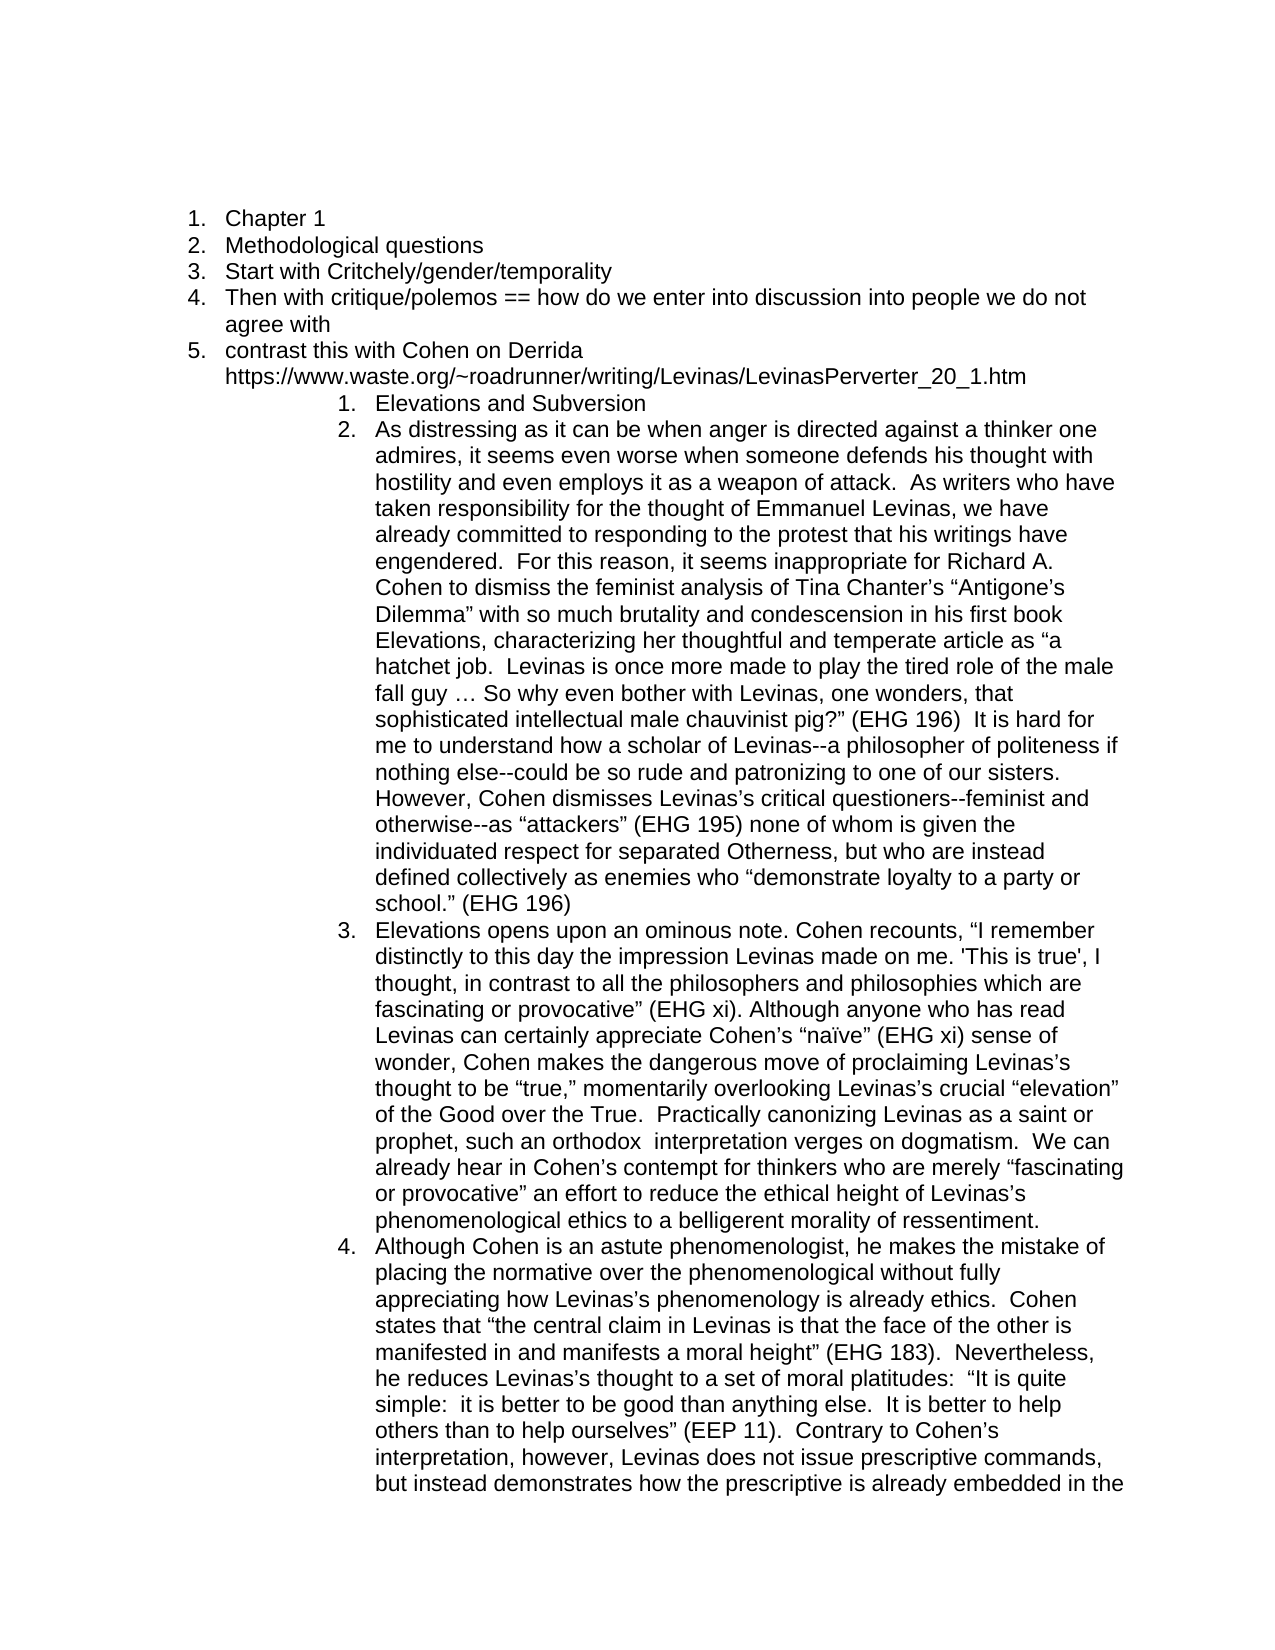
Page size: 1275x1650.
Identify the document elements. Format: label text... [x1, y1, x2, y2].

list Then with critique/polemos == how do we enter into discussion into people we do not agree with [187, 284, 1125, 337]
list As distressing as it can be when anger is directed against a thinker one admires, it seems even worse when someone defends his thought with hostility and even employs it as a weapon of attack. As writers who have taken responsibility for the thought of Emmanuel Levinas, we have already committed to responding to the protest that his writings have engendered. For this reason, it seems inappropriate for Richard A. Cohen to dismiss the feminist analysis of Tina Chanter’s “Antigone’s Dilemma” with so much brutality and condescension in his first book Elevations, characterizing her thoughtful and temperate article as “a hatchet job. Levinas is once more made to play the tired role of the male fall guy … So why even bother with Levinas, one wonders, that sophisticated intellectual male chauvinist pig?” (EHG 196) It is hard for me to understand how a scholar of Levinas--a philosopher of politeness if nothing else--could be so rude and patronizing to one of our sisters. However, Cohen dismisses Levinas’s critical questioners--feminist and otherwise--as “attackers” (EHG 195) none of whom is given the individuated respect for separated Otherness, but who are instead defined collectively as enemies who “demonstrate loyalty to a party or school.” (EHG 196) [337, 416, 1125, 917]
list contrast this with Cohen on Derrida https://www.waste.org/~roadrunner/writing/Levinas/LevinasPerverter_20_1.htm [187, 337, 1125, 390]
list Chapter 1 [187, 205, 1125, 232]
list Although Cohen is an astute phenomenologist, he makes the mistake of placing the normative over the phenomenological without fully appreciating how Levinas’s phenomenology is already ethics. Cohen states that “the central claim in Levinas is that the face of the other is manifested in and manifests a moral height” (EHG 183). Nevertheless, he reduces Levinas’s thought to a set of moral platitudes: “It is quite simple: it is better to be good than anything else. It is better to help others than to help ourselves” (EEP 11). Contrary to Cohen’s interpretation, however, Levinas does not issue prescriptive commands, but instead demonstrates how the prescriptive is already embedded in the [337, 1233, 1125, 1497]
list Elevations opens upon an ominous note. Cohen recounts, “I remember distinctly to this day the impression Levinas made on me. 'This is true', I thought, in contrast to all the philosophers and philosophies which are fascinating or provocative” (EHG xi). Although anyone who has read Levinas can certainly appreciate Cohen’s “naïve” (EHG xi) sense of wonder, Cohen makes the dangerous move of proclaiming Levinas’s thought to be “true,” momentarily overlooking Levinas’s crucial “elevation” of the Good over the True. Practically canonizing Levinas as a saint or prophet, such an orthodox interpretation verges on dogmatism. We can already hear in Cohen’s contempt for thinkers who are merely “fascinating or provocative” an effort to reduce the ethical height of Levinas’s phenomenological ethics to a belligerent morality of ressentiment. [337, 917, 1125, 1233]
list Methodological questions [187, 232, 1125, 258]
list Elevations and Subversion [337, 390, 1125, 416]
list Start with Critchely/gender/temporality [187, 258, 1125, 284]
